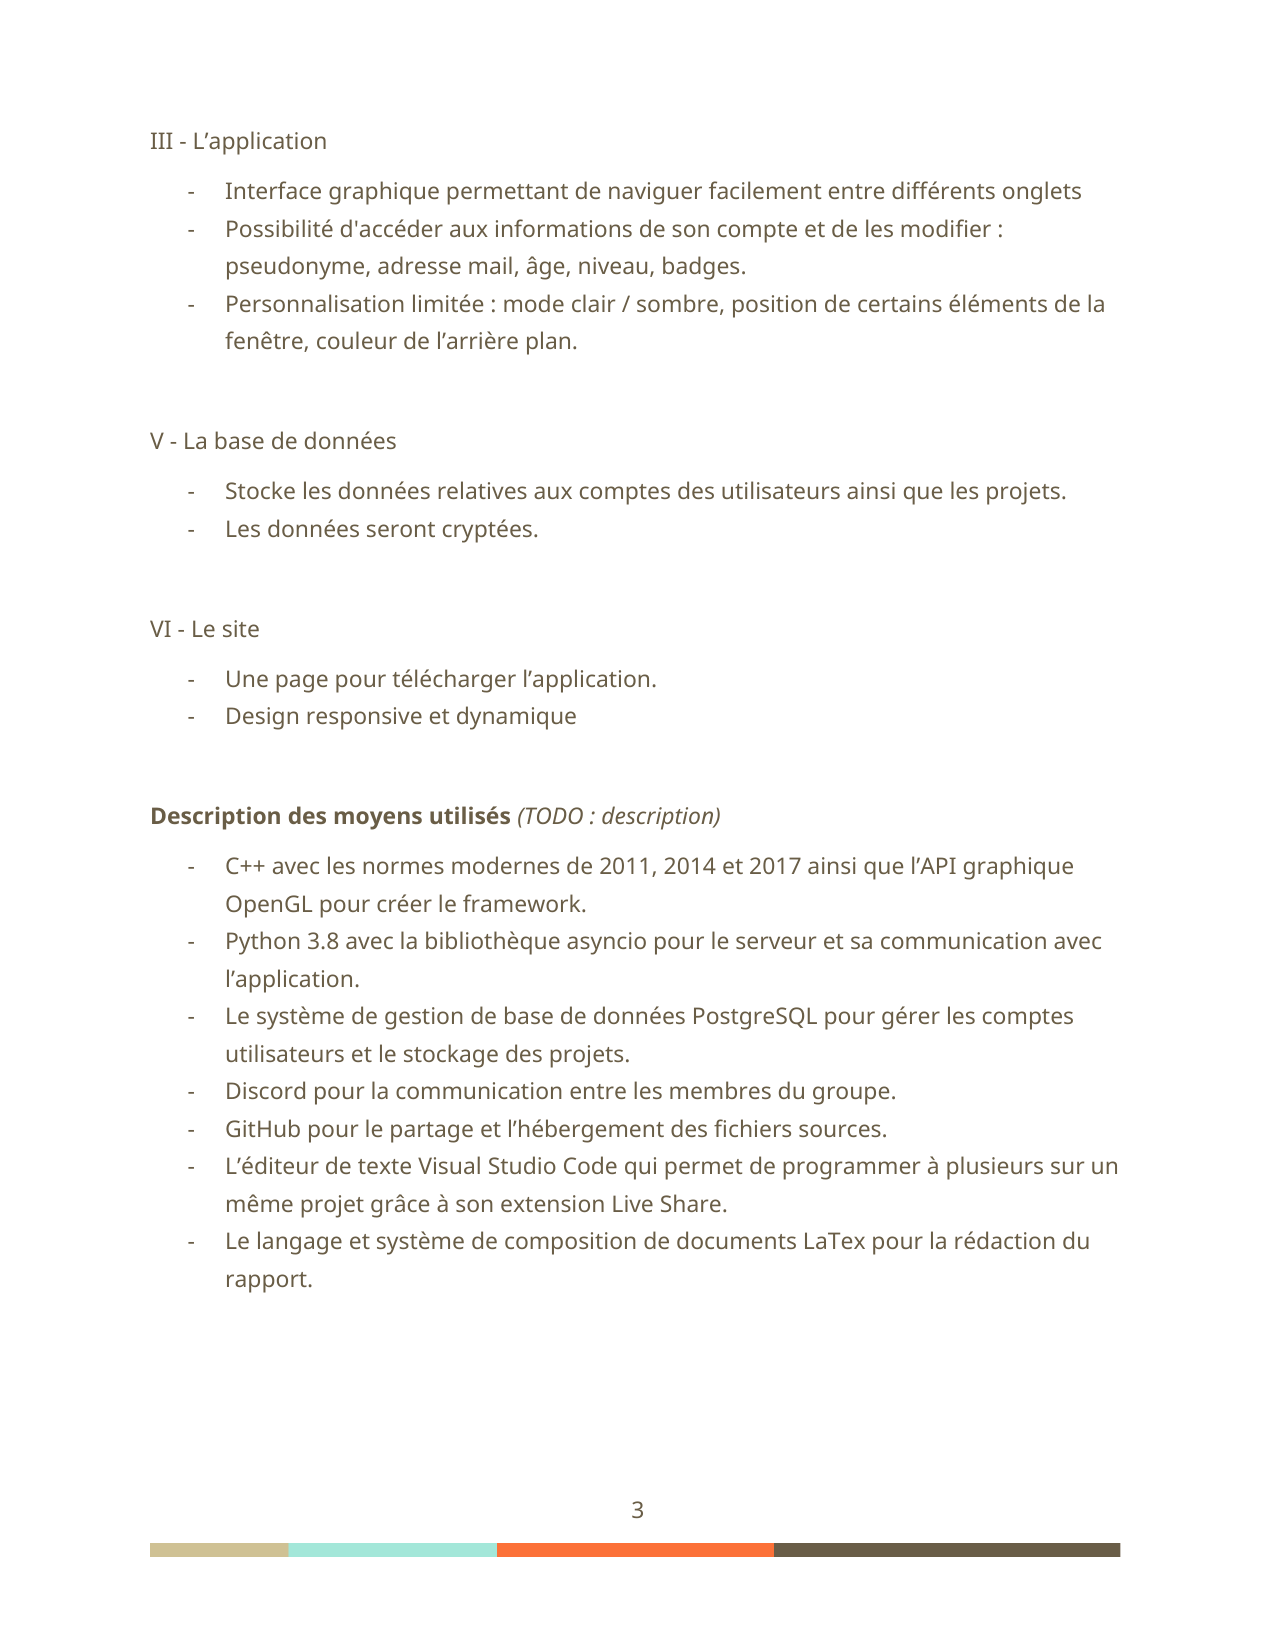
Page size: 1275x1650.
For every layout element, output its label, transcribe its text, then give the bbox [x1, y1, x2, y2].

text Description des moyens utilisés (TODO : description) [150, 800, 1125, 831]
list L’éditeur de texte Visual Studio Code qui permet de programmer à plusieurs sur un même projet grâce à son extension Live Share. [187, 1150, 1125, 1219]
list Design responsive et dynamique [187, 700, 1125, 731]
picture [150, 1543, 1121, 1557]
list Les données seront cryptées. [187, 512, 1125, 544]
list C++ avec les normes modernes de 2011, 2014 et 2017 ainsi que l’API graphique OpenGL pour créer le framework. [187, 850, 1125, 919]
list Le système de gestion de base de données PostgreSQL pour gérer les comptes utilisateurs et le stockage des projets. [187, 1000, 1125, 1069]
list Une page pour télécharger l’application. [187, 662, 1125, 694]
list Personnalisation limitée : mode clair / sombre, position de certains éléments de la fenêtre, couleur de l’arrière plan. [187, 287, 1125, 356]
text III - L’application [150, 125, 1125, 156]
text V - La base de données [150, 425, 1125, 456]
list Python 3.8 avec la bibliothèque asyncio pour le serveur et sa communication avec l’application. [187, 925, 1125, 994]
list GitHub pour le partage et l’hébergement des fichiers sources. [187, 1112, 1125, 1144]
list Interface graphique permettant de naviguer facilement entre différents onglets [187, 175, 1125, 206]
list Stocke les données relatives aux comptes des utilisateurs ainsi que les projets. [187, 475, 1125, 506]
text VI - Le site [150, 612, 1125, 644]
list Le langage et système de composition de documents LaTex pour la rédaction du rapport. [187, 1225, 1125, 1294]
list Possibilité d'accéder aux informations de son compte et de les modifier : pseudonyme, adresse mail, âge, niveau, badges. [187, 212, 1125, 281]
list Discord pour la communication entre les membres du groupe. [187, 1075, 1125, 1106]
